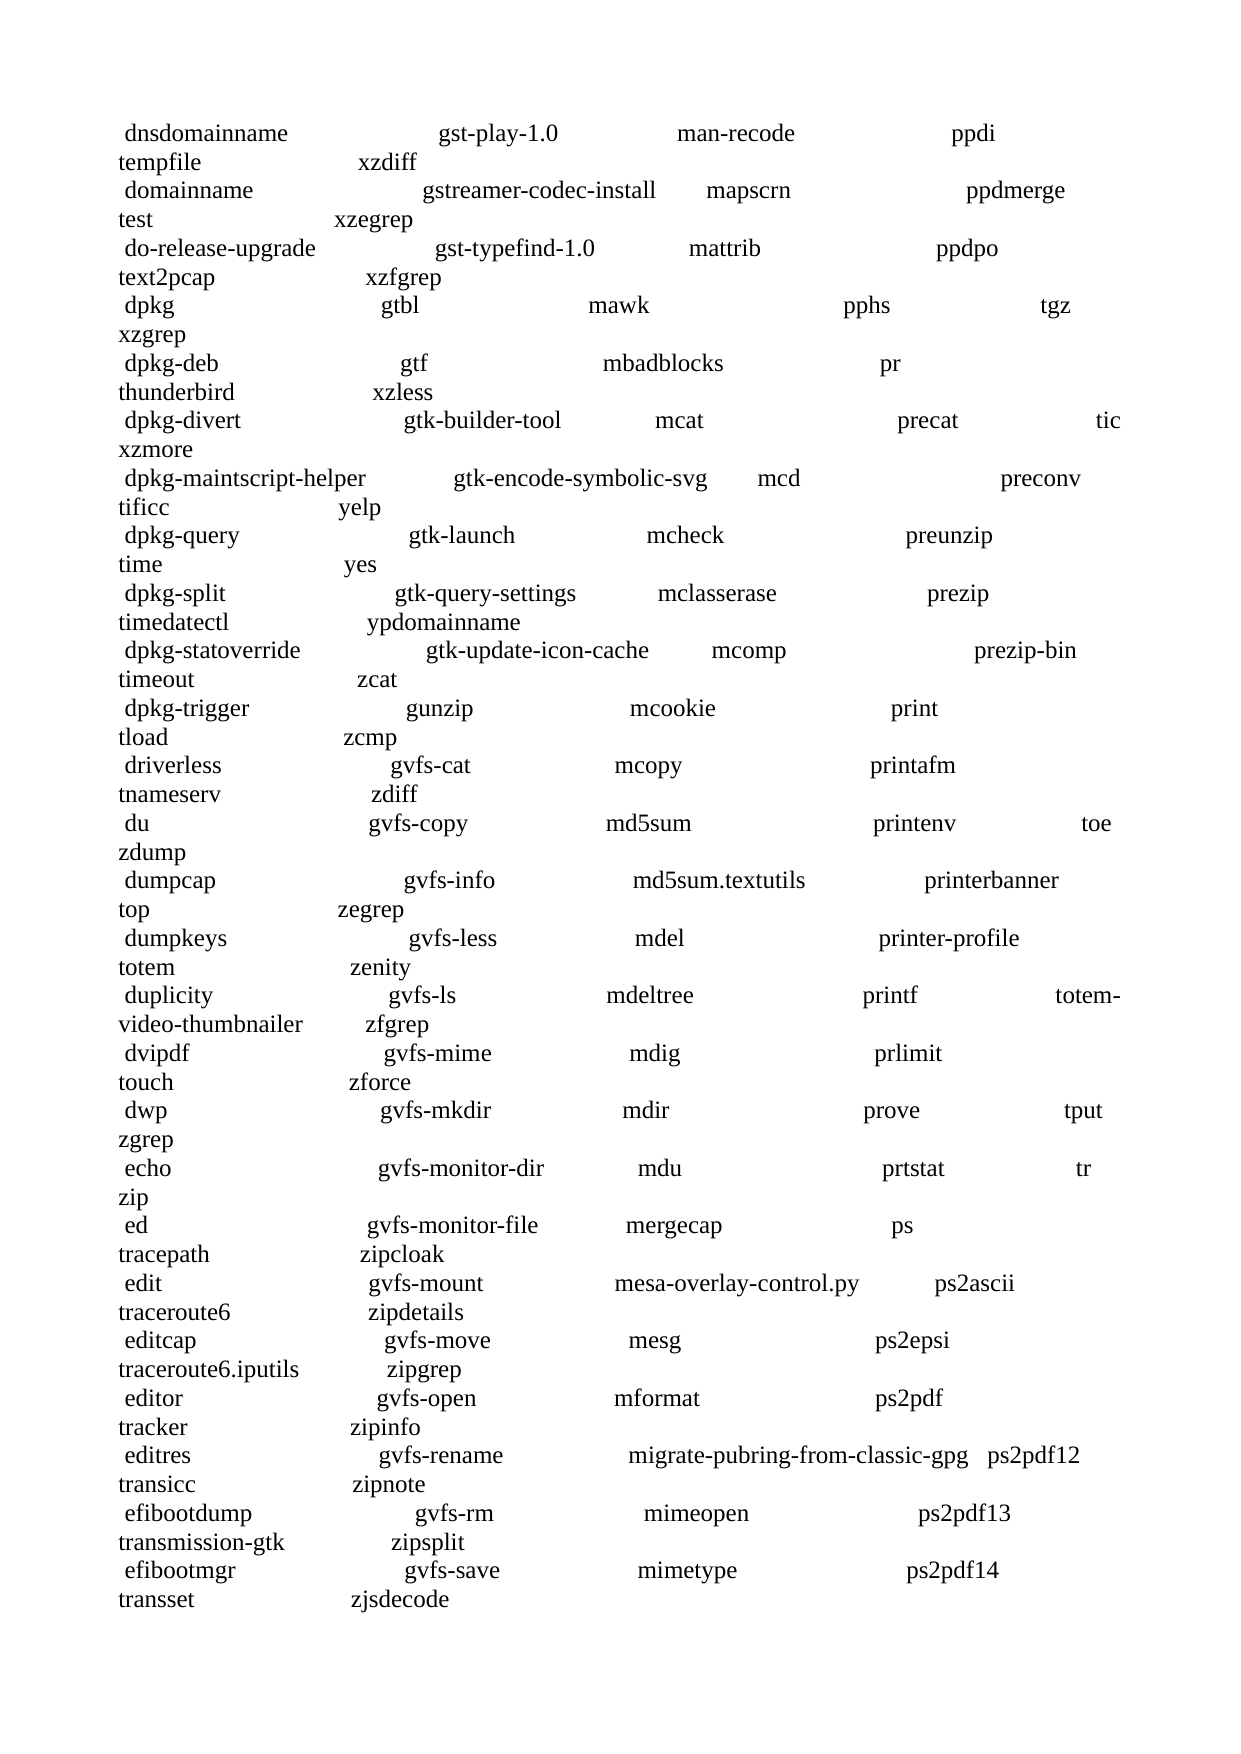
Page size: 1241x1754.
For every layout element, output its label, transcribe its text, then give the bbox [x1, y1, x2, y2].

text dumpkeys gvfs-less mdel printer-profile totem zenity [118, 923, 1122, 981]
text edit gvfs-mount mesa-overlay-control.py ps2ascii traceroute6 zipdetails [118, 1268, 1122, 1326]
text editres gvfs-rename migrate-pubring-from-classic-gpg ps2pdf12 transicc zipnote [118, 1441, 1122, 1498]
text dpkg-trigger gunzip mcookie print tload zcmp [118, 693, 1122, 751]
text dpkg-query gtk-launch mcheck preunzip time yes [118, 521, 1122, 578]
text echo gvfs-monitor-dir mdu prtstat tr zip [118, 1153, 1122, 1211]
text dpkg gtbl mawk pphs tgz xzgrep [118, 291, 1122, 348]
text domainname gstreamer-codec-install mapscrn ppdmerge test xzegrep [118, 176, 1122, 233]
text dumpcap gvfs-info md5sum.textutils printerbanner top zegrep [118, 866, 1122, 923]
text driverless gvfs-cat mcopy printafm tnameserv zdiff [118, 751, 1122, 808]
text dwp gvfs-mkdir mdir prove tput zgrep [118, 1096, 1122, 1153]
text ed gvfs-monitor-file mergecap ps tracepath zipcloak [118, 1211, 1122, 1268]
text editor gvfs-open mformat ps2pdf tracker zipinfo [118, 1383, 1122, 1441]
text dpkg-maintscript-helper gtk-encode-symbolic-svg mcd preconv tificc yelp [118, 463, 1122, 521]
text editcap gvfs-move mesg ps2epsi traceroute6.iputils zipgrep [118, 1326, 1122, 1383]
text do-release-upgrade gst-typefind-1.0 mattrib ppdpo text2pcap xzfgrep [118, 233, 1122, 291]
text dpkg-deb gtf mbadblocks pr thunderbird xzless [118, 348, 1122, 406]
text duplicity gvfs-ls mdeltree printf totem-video-thumbnailer zfgrep [118, 981, 1122, 1038]
text dnsdomainname gst-play-1.0 man-recode ppdi tempfile xzdiff [118, 118, 1122, 176]
text dpkg-statoverride gtk-update-icon-cache mcomp prezip-bin timeout zcat [118, 636, 1122, 693]
text du gvfs-copy md5sum printenv toe zdump [118, 808, 1122, 866]
text efibootmgr gvfs-save mimetype ps2pdf14 transset zjsdecode [118, 1556, 1122, 1613]
text efibootdump gvfs-rm mimeopen ps2pdf13 transmission-gtk zipsplit [118, 1498, 1122, 1556]
text dpkg-divert gtk-builder-tool mcat precat tic xzmore [118, 406, 1122, 463]
text dvipdf gvfs-mime mdig prlimit touch zforce [118, 1038, 1122, 1096]
text dpkg-split gtk-query-settings mclasserase prezip timedatectl ypdomainname [118, 578, 1122, 636]
